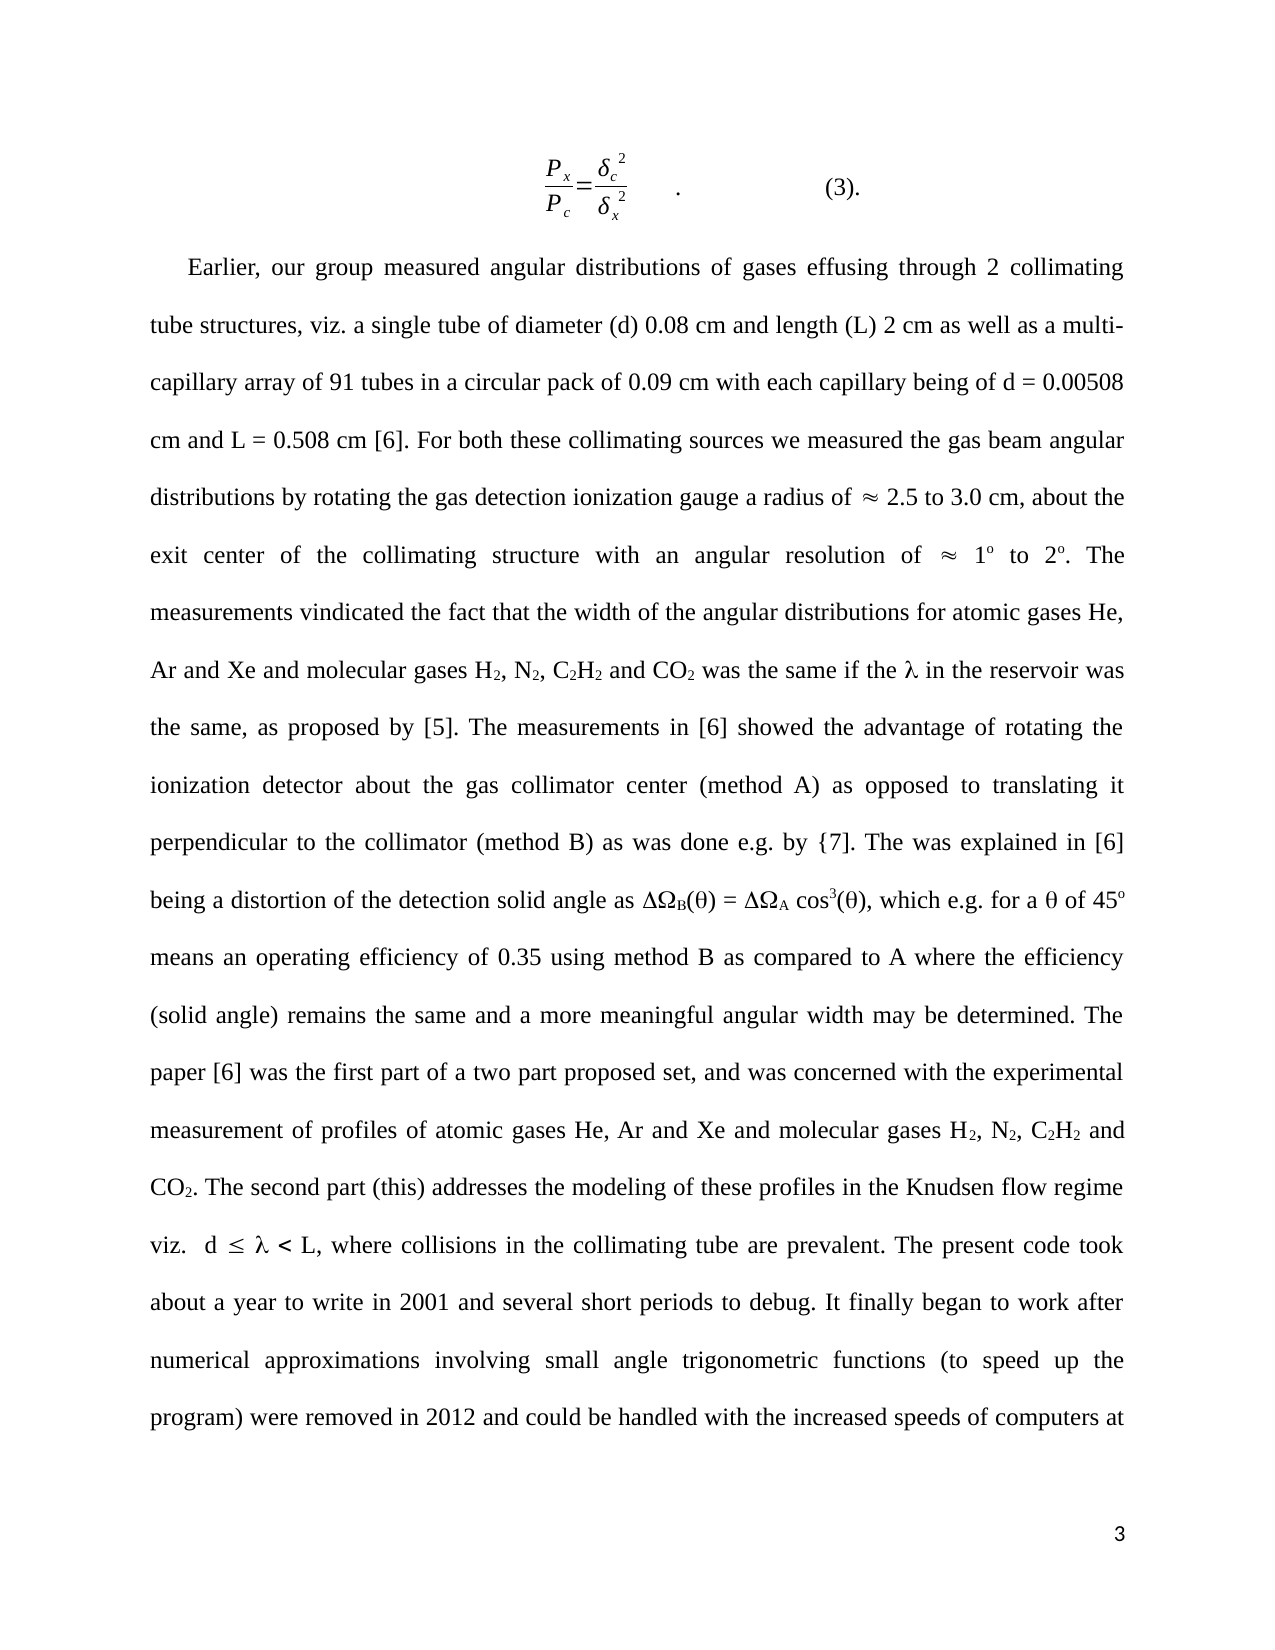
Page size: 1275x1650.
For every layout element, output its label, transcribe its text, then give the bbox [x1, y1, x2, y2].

text . (3). [150, 150, 1125, 223]
text Earlier, our group measured angular distributions of gases effusing through 2 collimating tube structures, viz. a single tube of diameter (d) 0.08 cm and length (L) 2 cm as well as a multi-capillary array of 91 tubes in a circular pack of 0.09 cm with each capillary being of d = 0.00508 cm and L = 0.508 cm [6]. For both these collimating sources we measured the gas beam angular distributions by rotating the gas detection ionization gauge a radius of  2.5 to 3.0 cm, about the exit center of the collimating structure with an angular resolution of  1o to 2o. The measurements vindicated the fact that the width of the angular distributions for atomic gases He, Ar and Xe and molecular gases H2, N2, C2H2 and CO2 was the same if the  in the reservoir was the same, as proposed by [5]. The measurements in [6] showed the advantage of rotating the ionization detector about the gas collimator center (method A) as opposed to translating it perpendicular to the collimator (method B) as was done e.g. by {7]. The was explained in [6] being a distortion of the detection solid angle as () = A cos3(), which e.g. for a  of 45o means an operating efficiency of 0.35 using method B as compared to A where the efficiency (solid angle) remains the same and a more meaningful angular width may be determined. The paper [6] was the first part of a two part proposed set, and was concerned with the experimental measurement of profiles of atomic gases He, Ar and Xe and molecular gases H2, N2, C2H2 and CO2. The second part (this) addresses the modeling of these profiles in the Knudsen flow regime viz. d    L, where collisions in the collimating tube are prevalent. The present code took about a year to write in 2001 and several short periods to debug. It finally began to work after numerical approximations involving small angle trigonometric functions (to speed up the program) were removed in 2012 and could be handled with the increased speeds of computers at [150, 252, 1125, 1431]
